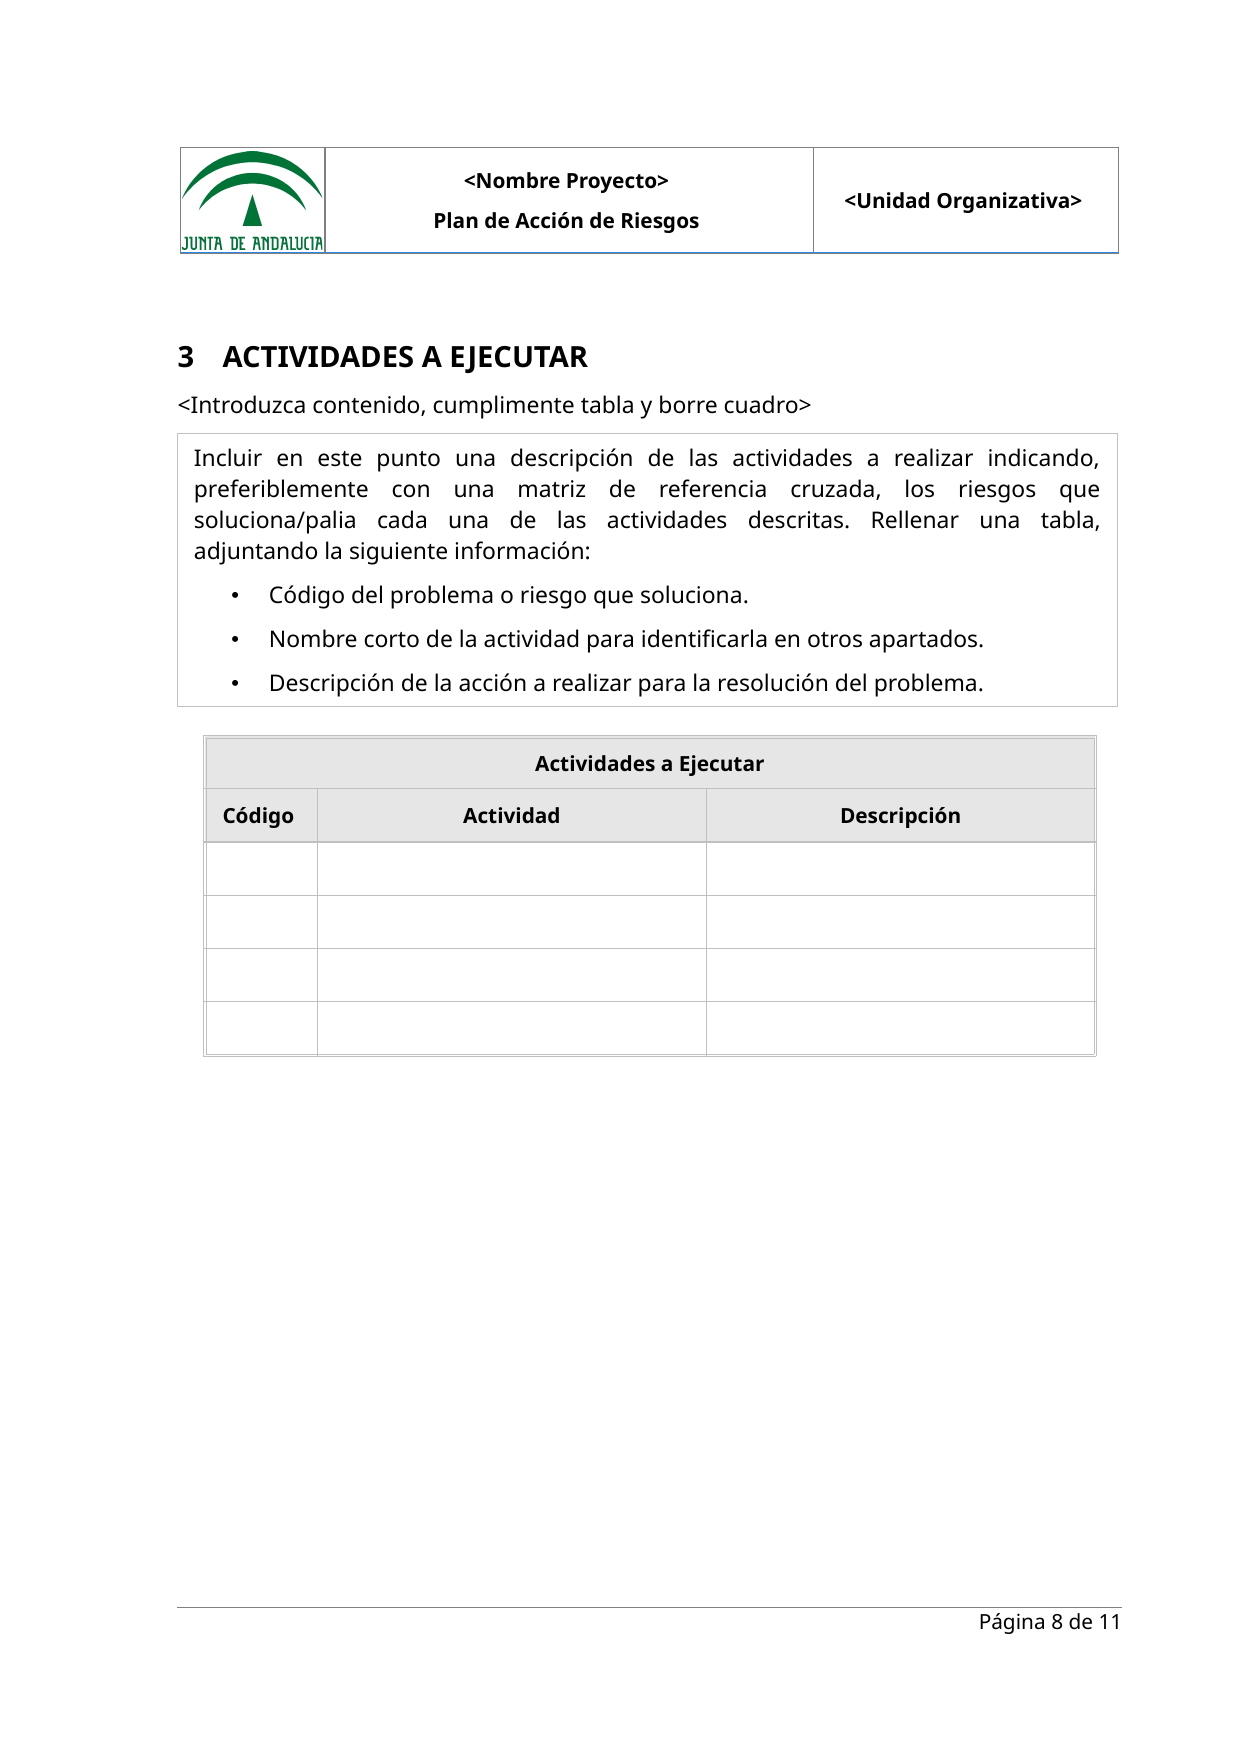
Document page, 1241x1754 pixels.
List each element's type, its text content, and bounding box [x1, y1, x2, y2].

table_cell [707, 843, 1094, 894]
table_cell [207, 949, 317, 1001]
table_cell [318, 843, 706, 894]
table_cell [207, 896, 317, 948]
table_cell [207, 1002, 317, 1054]
table_cell [318, 896, 706, 948]
subtitle ACTIVIDADES A EJECUTAR [177, 336, 1122, 376]
table_cell Actividad [318, 789, 706, 841]
table_cell [707, 1002, 1094, 1054]
table_cell [318, 1002, 706, 1054]
table_cell Descripción [707, 789, 1094, 841]
table_cell [318, 949, 706, 1001]
picture [181, 151, 323, 250]
text Incluir en este punto una descripción de las actividades a realizar indicando, preferiblemente con una matriz de referencia cruzada, los riesgos que soluciona/palia cada una de las actividades descritas. Rellenar una tabla, adjuntando la siguiente información: [194, 441, 1101, 566]
text <Introduzca contenido, cumplimente tabla y borre cuadro> [177, 389, 1122, 420]
table_cell [207, 843, 317, 894]
list Nombre corto de la actividad para identificarla en otros apartados. [231, 623, 1101, 654]
list Descripción de la acción a realizar para la resolución del problema. [231, 666, 1101, 698]
table_cell [707, 896, 1094, 948]
table_cell Código [207, 789, 317, 841]
list Código del problema o riesgo que soluciona. [231, 579, 1101, 610]
table_header Actividades a Ejecutar [207, 739, 1094, 788]
table_cell [707, 949, 1094, 1001]
